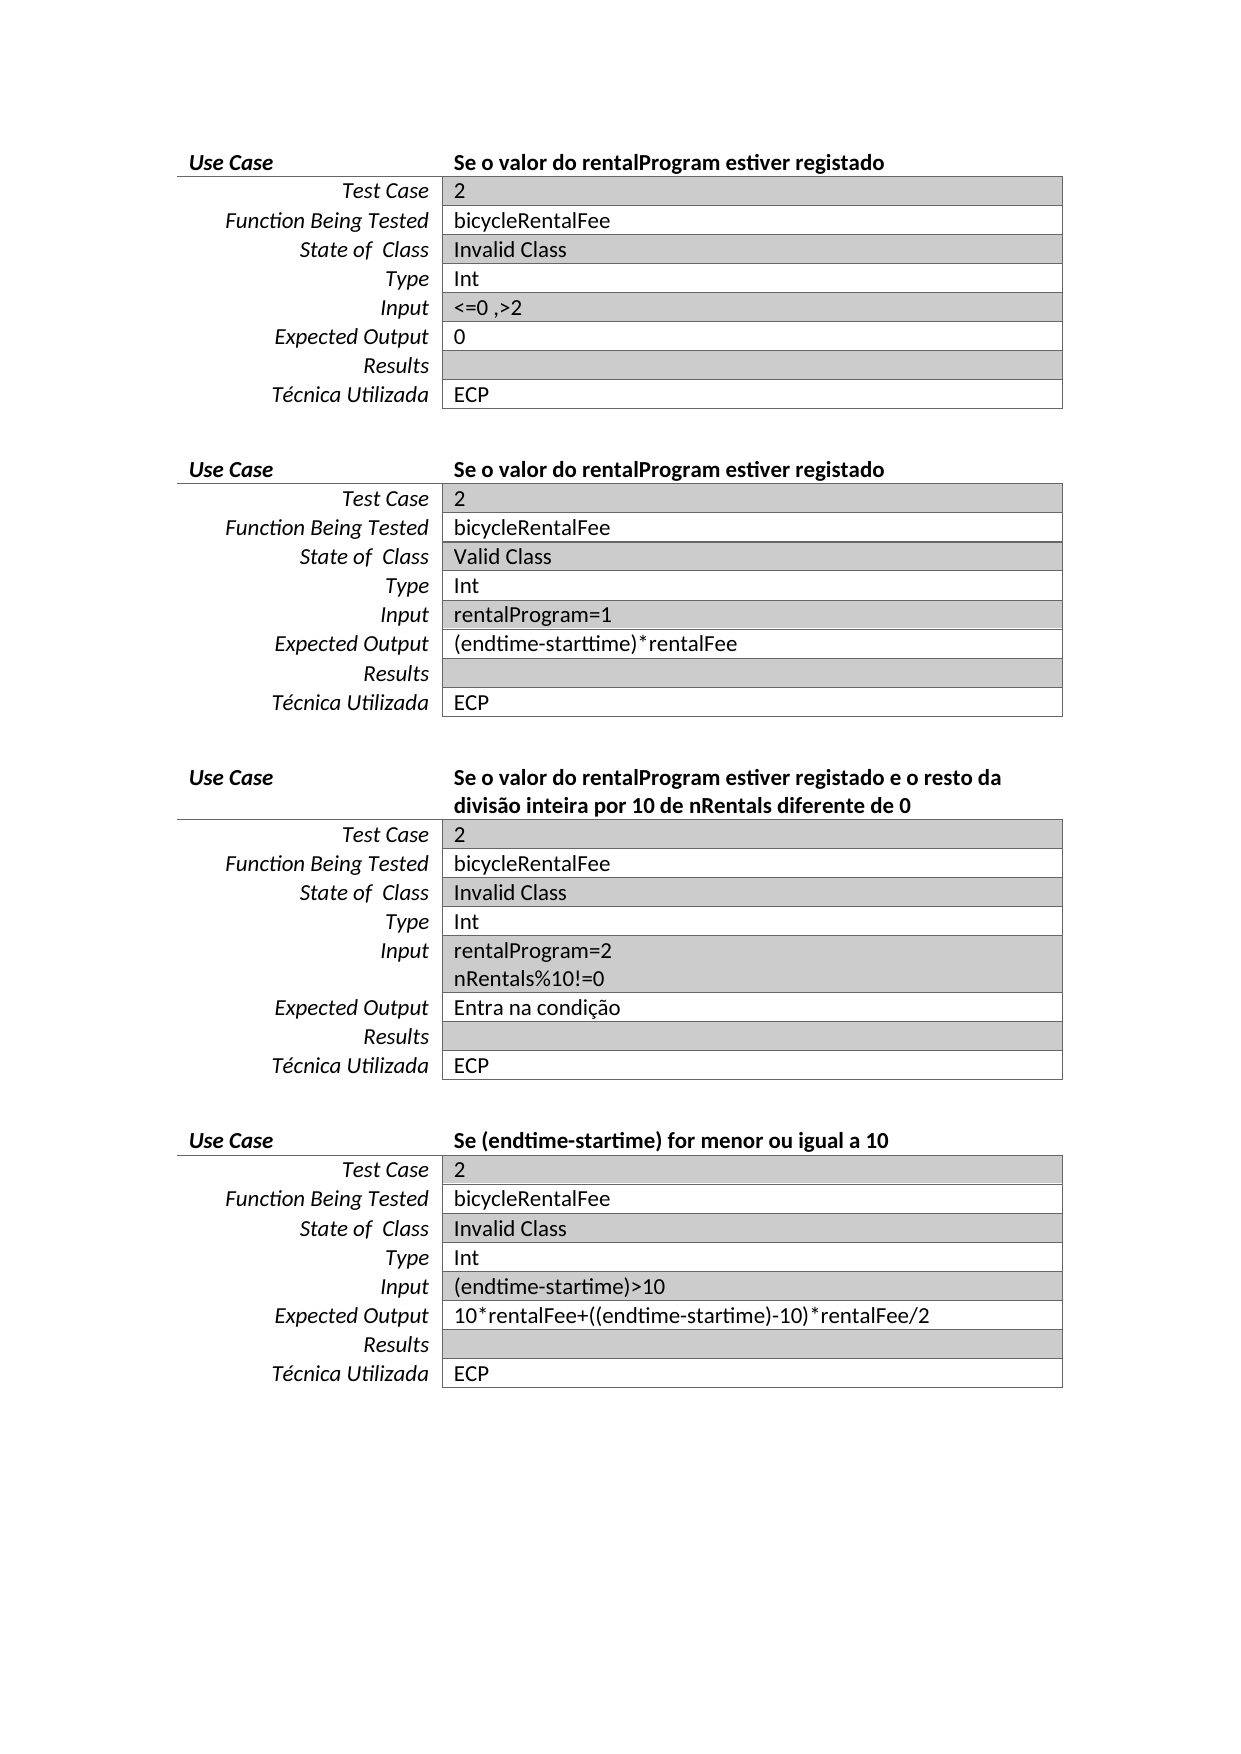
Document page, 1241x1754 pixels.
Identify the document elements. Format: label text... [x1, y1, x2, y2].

table_cell Invalid Class [443, 235, 1062, 263]
table_cell [443, 351, 1062, 379]
table_cell Expected Output [177, 629, 442, 658]
table_cell ECP [443, 688, 1062, 716]
table_header Use Case [177, 455, 442, 483]
table_cell Expected Output [177, 1300, 442, 1329]
table_cell Test Case [177, 177, 442, 205]
table_header Use Case [177, 1126, 442, 1154]
table_cell State of Class [177, 541, 442, 570]
table_cell 2 [443, 1156, 1062, 1183]
table_cell Técnica Utilizada [177, 1358, 442, 1387]
table_cell Test Case [177, 484, 442, 512]
table_cell State of Class [177, 1213, 442, 1242]
table_cell (endtime-startime)>10 [443, 1272, 1062, 1300]
table_header Se (endtime-startime) for menor ou igual a 10 [443, 1126, 1062, 1154]
table_cell Type [177, 570, 442, 599]
table_cell Input [177, 292, 442, 321]
table_cell Function Being Tested [177, 848, 442, 877]
table_cell [443, 659, 1062, 687]
table_cell 2 [443, 177, 1062, 205]
table_cell Input [177, 1271, 442, 1300]
table_cell Function Being Tested [177, 1184, 442, 1213]
table_cell bicycleRentalFee [443, 1185, 1062, 1213]
table_cell ECP [443, 380, 1062, 408]
table_cell 0 [443, 322, 1062, 350]
table_cell Expected Output [177, 992, 442, 1021]
table_cell Test Case [177, 820, 442, 848]
table_cell Invalid Class [443, 1214, 1062, 1242]
table_cell Entra na condição [443, 993, 1062, 1021]
table_header Se o valor do rentalProgram estiver registado e o resto da divisão inteira por 10 de nRentals diferente de 0 [443, 763, 1062, 819]
table_cell 2 [443, 484, 1062, 512]
table_cell rentalProgram=2 nRentals%10!=0 [443, 936, 1062, 992]
table_header Use Case [177, 763, 442, 819]
table_cell Test Case [177, 1156, 442, 1183]
table_cell Expected Output [177, 321, 442, 350]
table_header Use Case [177, 148, 442, 176]
table_cell Results [177, 658, 442, 687]
table_cell State of Class [177, 877, 442, 906]
table_cell Results [177, 350, 442, 379]
table_cell Function Being Tested [177, 512, 442, 541]
table_cell Invalid Class [443, 878, 1062, 906]
table_cell Type [177, 1242, 442, 1271]
table_cell bicycleRentalFee [443, 513, 1062, 541]
table_cell bicycleRentalFee [443, 206, 1062, 234]
table_cell ECP [443, 1051, 1062, 1079]
table_cell ECP [443, 1359, 1062, 1387]
table_cell <=0 ,>2 [443, 293, 1062, 321]
table_cell [443, 1022, 1062, 1050]
table_cell Int [443, 264, 1062, 292]
table_cell Results [177, 1329, 442, 1358]
table_cell Int [443, 907, 1062, 935]
table_header Se o valor do rentalProgram estiver registado [443, 148, 1062, 176]
table_cell Results [177, 1021, 442, 1050]
table_cell rentalProgram=1 [443, 601, 1062, 628]
table_header Se o valor do rentalProgram estiver registado [443, 455, 1062, 483]
table_cell State of Class [177, 234, 442, 263]
table_cell bicycleRentalFee [443, 849, 1062, 877]
table_cell Int [443, 571, 1062, 599]
table_cell 2 [443, 820, 1062, 848]
table_cell Type [177, 263, 442, 292]
table_cell Int [443, 1243, 1062, 1271]
table_cell Type [177, 906, 442, 935]
table_cell Input [177, 600, 442, 628]
table_cell [443, 1330, 1062, 1358]
table_cell Function Being Tested [177, 205, 442, 234]
table_cell Técnica Utilizada [177, 687, 442, 716]
table_cell Valid Class [443, 543, 1062, 570]
table_cell 10*rentalFee+((endtime-startime)-10)*rentalFee/2 [443, 1301, 1062, 1329]
table_cell Técnica Utilizada [177, 1050, 442, 1079]
table_cell Input [177, 935, 442, 992]
table_cell Técnica Utilizada [177, 379, 442, 408]
table_cell (endtime-starttime)*rentalFee [443, 630, 1062, 658]
